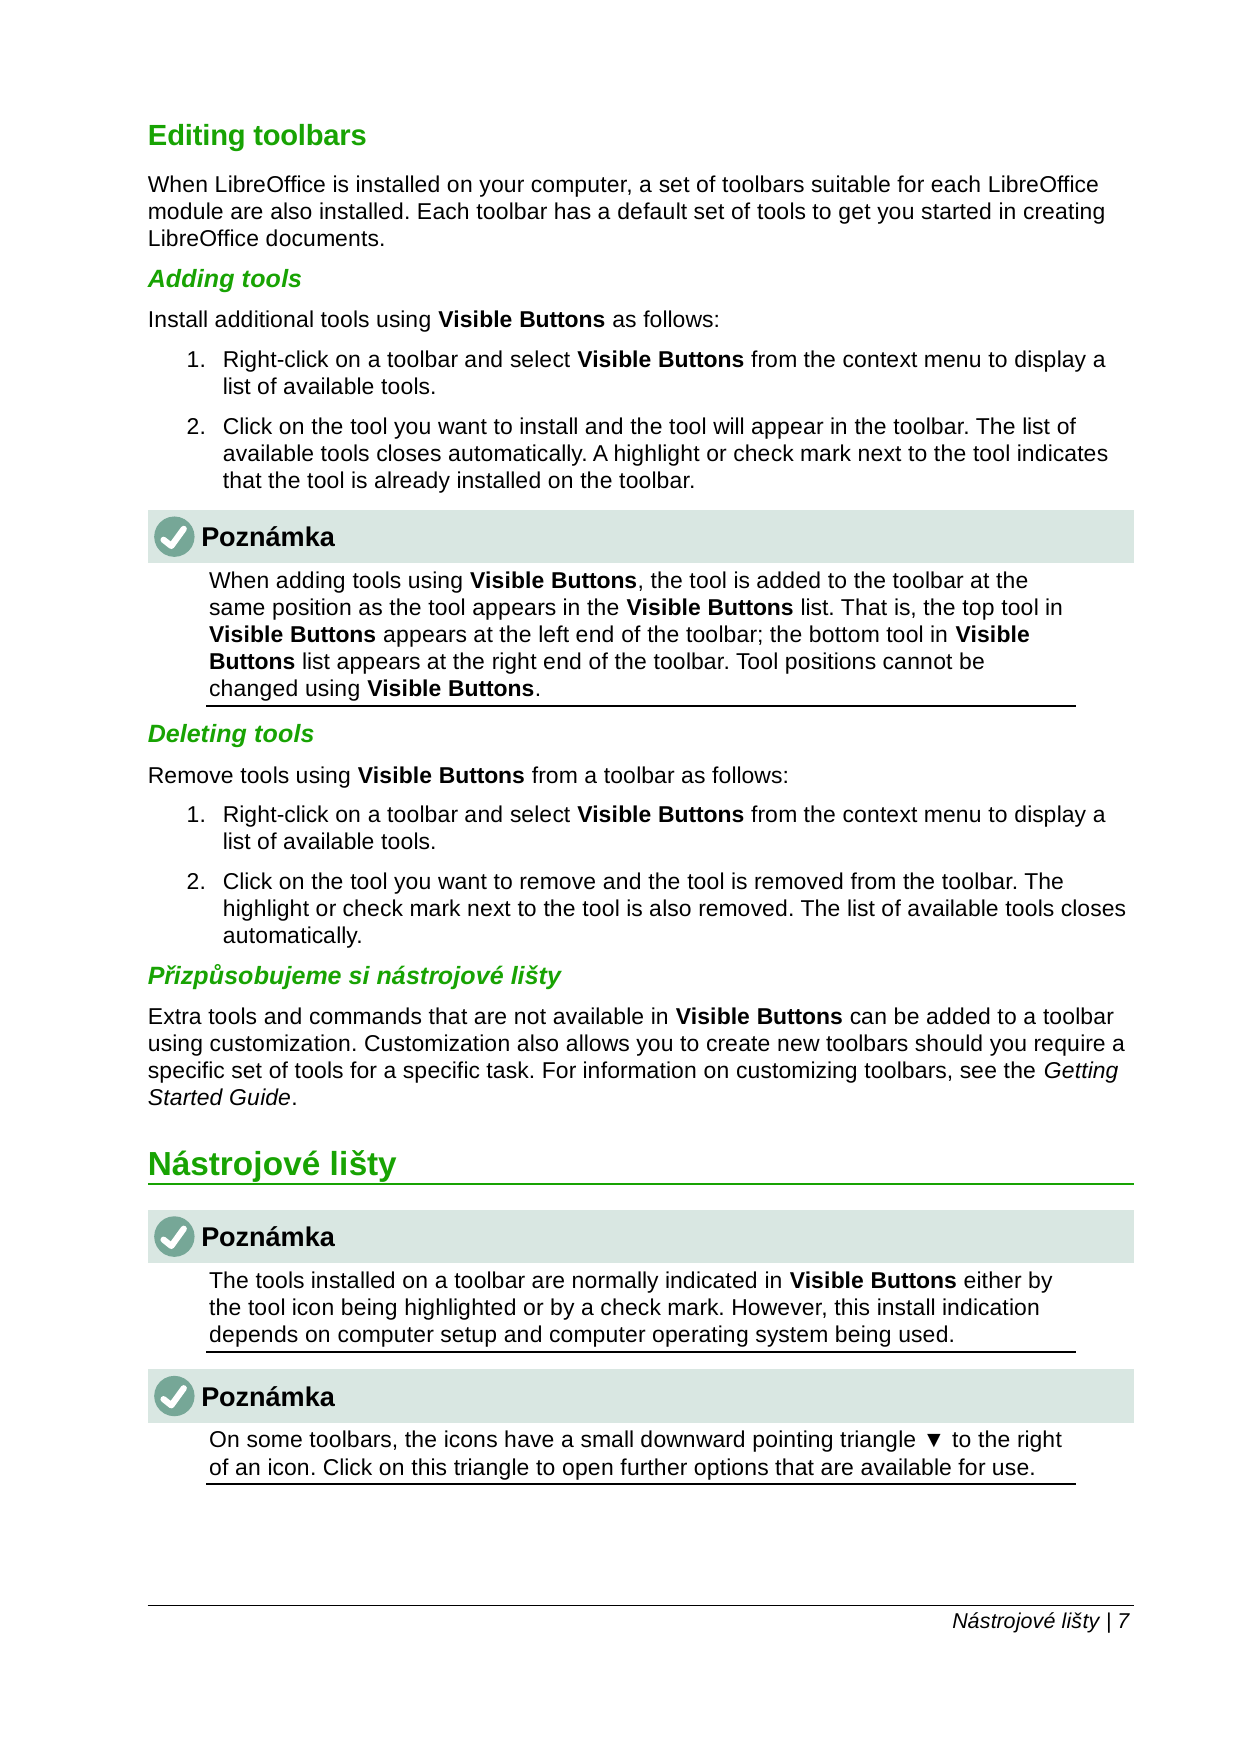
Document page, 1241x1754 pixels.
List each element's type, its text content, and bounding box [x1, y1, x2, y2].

subtitle Editing toolbars [148, 118, 1134, 152]
list Right-click on a toolbar and select Visible Buttons from the context menu to display a list of available tools. [206, 801, 1134, 855]
subtitle Nástrojové lišty [148, 1144, 1134, 1183]
subtitle Poznámka [148, 1369, 1134, 1423]
subtitle Adding tools [148, 264, 1134, 293]
subtitle Poznámka [148, 510, 1134, 563]
text When LibreOffice is installed on your computer, a set of toolbars suitable for each LibreOffice module are also installed. Each toolbar has a default set of tools to get you started in creating LibreOffice documents. [148, 170, 1134, 252]
subtitle Poznámka [148, 1210, 1134, 1263]
text Extra tools and commands that are not available in Visible Buttons can be added to a toolbar using customization. Customization also allows you to create new toolbars should you require a specific set of tools for a specific task. For information on customizing toolbars, see the Getting Started Guide. [148, 1002, 1134, 1111]
text Remove tools using Visible Buttons from a toolbar as follows: [148, 761, 1134, 788]
subtitle Přizpůsobujeme si nástrojové lišty [148, 961, 1134, 990]
text When adding tools using Visible Buttons, the tool is added to the toolbar at the same position as the tool appears in the Visible Buttons list. That is, the top tool in Visible Buttons appears at the left end of the toolbar; the bottom tool in Visible Buttons list appears at the right end of the toolbar. Tool positions cannot be changed using Visible Buttons. [206, 563, 1076, 705]
text The tools installed on a toolbar are normally indicated in Visible Buttons either by the tool icon being highlighted or by a check mark. However, this install indication depends on computer setup and computer operating system being used. [206, 1263, 1076, 1351]
list Click on the tool you want to install and the tool will appear in the toolbar. The list of available tools closes automatically. A highlight or check mark next to the tool indicates that the tool is already installed on the toolbar. [206, 412, 1134, 493]
text Install additional tools using Visible Buttons as follows: [148, 306, 1134, 333]
list Right-click on a toolbar and select Visible Buttons from the context menu to display a list of available tools. [206, 345, 1134, 399]
text On some toolbars, the icons have a small downward pointing triangle ▼ to the right of an icon. Click on this triangle to open further options that are available for use. [206, 1423, 1076, 1483]
list Click on the tool you want to remove and the tool is removed from the toolbar. The highlight or check mark next to the tool is also removed. The list of available tools closes automatically. [206, 867, 1134, 948]
subtitle Deleting tools [148, 719, 1134, 748]
